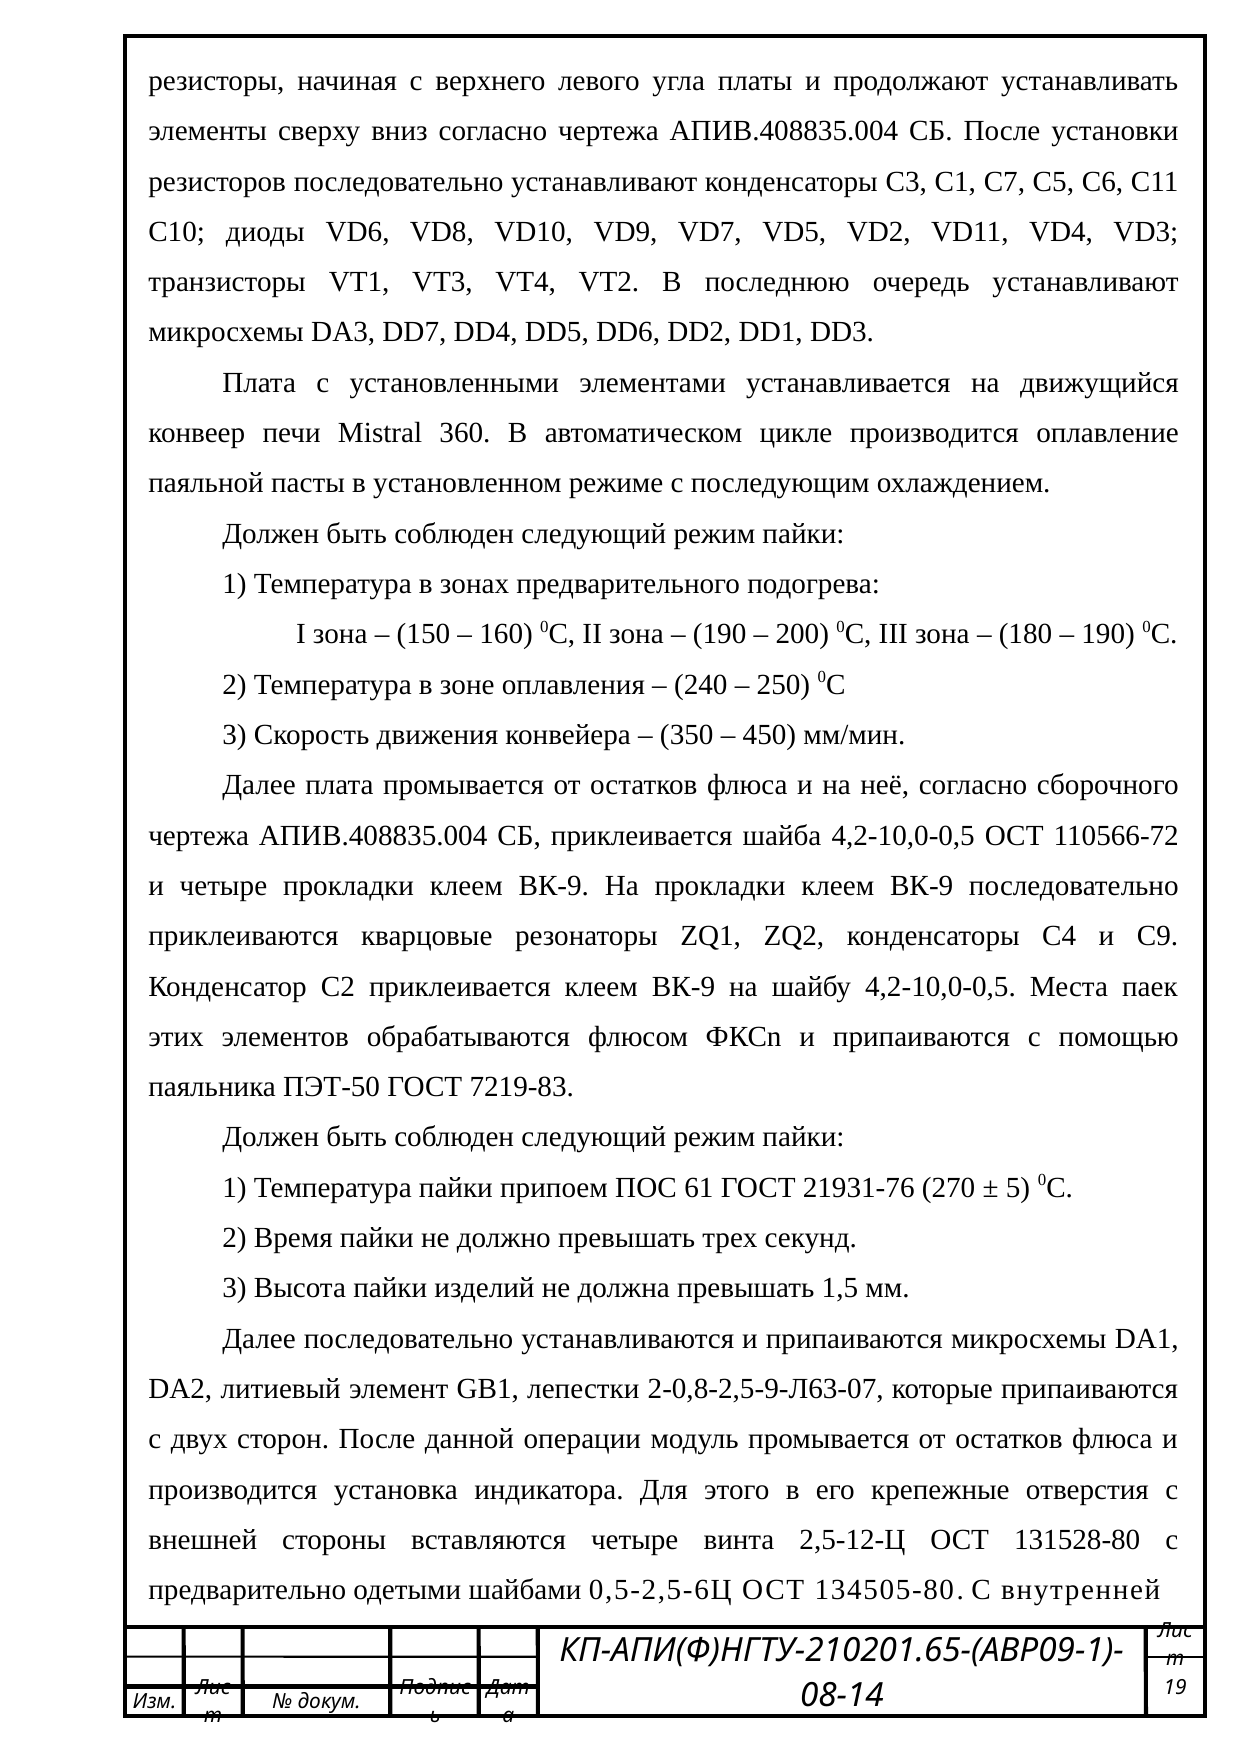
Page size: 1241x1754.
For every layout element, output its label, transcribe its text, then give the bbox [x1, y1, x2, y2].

text 3) Скорость движения конвейера – (350 – 450) мм/мин. [148, 717, 1179, 751]
text 2) Температура в зоне оплавления – (240 – 250) 0С [148, 667, 1179, 700]
text Далее последовательно устанавливаются и припаиваются микросхемы DA1, DA2, литиевый элемент GB1, лепестки 2-0,8-2,5-9-Л63-07, которые припаиваются с двух сторон. После данной операции модуль промывается от остатков флюса и производится установка индикатора. Для этого в его крепежные отверстия с внешней стороны вставляются четыре винта 2,5-12-Ц ОСТ 131528-80 с предварительно одетыми шайбами 0,5-2,5-6Ц ОСТ 134505-80. С внутренней [148, 1321, 1179, 1606]
text 3) Высота пайки изделий не должна превышать 1,5 мм. [148, 1271, 1179, 1304]
text 1) Температура в зонах предварительного подогрева: [148, 566, 1179, 600]
text Должен быть соблюден следующий режим пайки: [148, 516, 1179, 549]
text Должен быть соблюден следующий режим пайки: [148, 1119, 1179, 1153]
text Далее плата промывается от остатков флюса и на неё, согласно сборочного чертежа АПИВ.408835.004 СБ, приклеивается шайба 4,2-10,0-0,5 ОСТ 110566-72 и четыре прокладки клеем ВК-9. На прокладки клеем ВК-9 последовательно приклеиваются кварцовые резонаторы ZQ1, ZQ2, конденсаторы C4 и C9. Конденсатор C2 приклеивается клеем ВК-9 на шайбу 4,2-10,0-0,5. Места паек этих элементов обрабатываются флюсом ФКСn и припаиваются с помощью паяльника ПЭТ-50 ГОСТ 7219-83. [148, 767, 1179, 1103]
text резисторы, начиная с верхнего левого угла платы и продолжают устанавливать элементы сверху вниз согласно чертежа АПИВ.408835.004 СБ. После установки резисторов последовательно устанавливают конденсаторы C3, C1, C7, C5, C6, C11 C10; диоды VD6, VD8, VD10, VD9, VD7, VD5, VD2, VD11, VD4, VD3; транзисторы VT1, VT3, VT4, VT2. В последнюю очередь устанавливают микросхемы DA3, DD7, DD4, DD5, DD6, DD2, DD1, DD3. [148, 63, 1179, 348]
text 1) Температура пайки припоем ПОС 61 ГОСТ 21931-76 (270 ± 5) 0С. [148, 1170, 1179, 1203]
text Плата с установленными элементами устанавливается на движущийся конвеер печи Mistral 360. В автоматическом цикле производится оплавление паяльной пасты в установленном режиме с последующим охлаждением. [148, 365, 1179, 499]
text 2) Время пайки не должно превышать трех секунд. [148, 1220, 1179, 1254]
text I зона – (150 – 160) 0С, II зона – (190 – 200) 0С, III зона – (180 – 190) 0С. [148, 616, 1179, 650]
